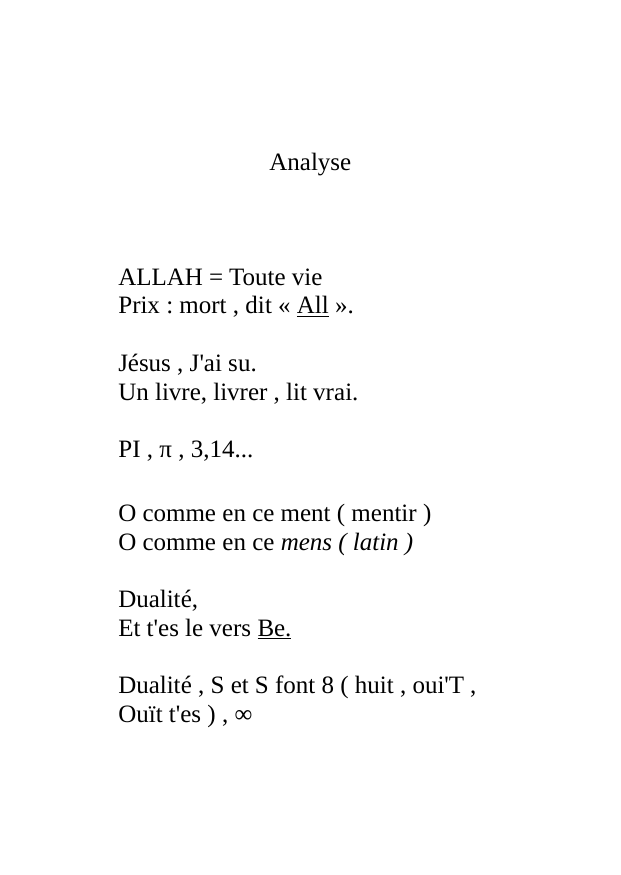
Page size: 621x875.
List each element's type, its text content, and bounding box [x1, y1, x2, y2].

text Jésus , J'ai su. [118, 348, 502, 377]
text Analyse [118, 147, 502, 176]
text Dualité, [118, 584, 502, 613]
text O comme en ce ment ( mentir ) [118, 498, 502, 527]
text O comme en ce mens ( latin ) [118, 527, 502, 555]
text Et t'es le vers Be. [118, 613, 502, 642]
text Un livre, livrer , lit vrai. [118, 377, 502, 406]
text PI , π , 3,14... [118, 434, 502, 463]
text ALLAH = Toute vie [118, 262, 502, 291]
text Prix : mort , dit « All ». [118, 291, 502, 319]
text Dualité , S et S font 8 ( huit , oui'T , Ouït t'es ) , ∞ [118, 670, 502, 728]
